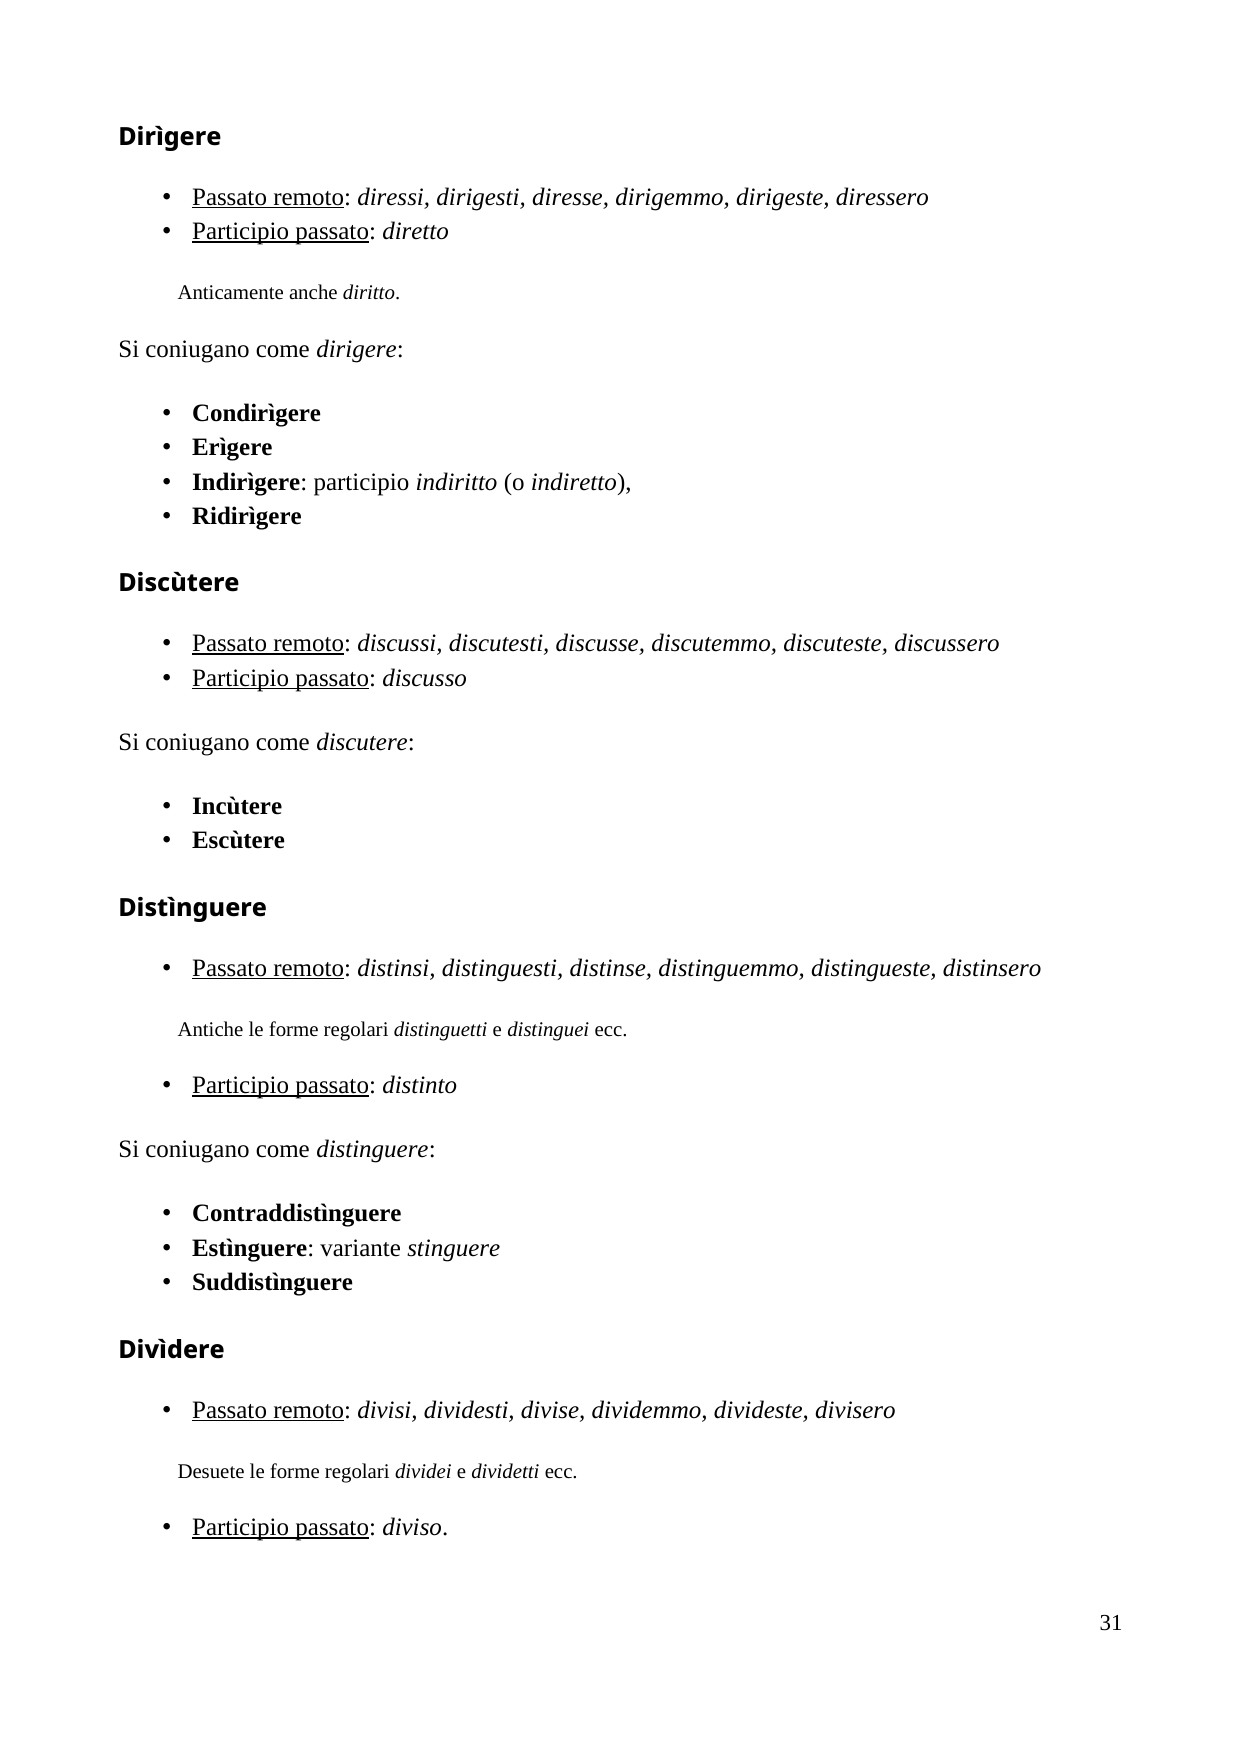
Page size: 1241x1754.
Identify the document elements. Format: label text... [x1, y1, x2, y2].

subtitle Dirìgere [118, 118, 1122, 152]
list Passato remoto: discussi, discutesti, discusse, discutemmo, discuteste, discussero [162, 628, 1122, 657]
list Indirìgere: participio indiritto (o indiretto), [162, 467, 1122, 495]
text Si coniugano come discutere: [118, 727, 1122, 756]
list Desuete le forme regolari dividei e dividetti ecc. [177, 1459, 1122, 1483]
subtitle Distìnguere [118, 889, 1122, 923]
list Estìnguere: variante stinguere [162, 1233, 1122, 1262]
text Si coniugano come distinguere: [118, 1134, 1122, 1163]
list Escùtere [162, 825, 1122, 854]
list Antiche le forme regolari distinguetti e distinguei ecc. [177, 1017, 1122, 1041]
list Participio passato: distinto [162, 1070, 1122, 1099]
subtitle Divìdere [118, 1331, 1122, 1365]
list Ridirìgere [162, 501, 1122, 530]
list Condirìgere [162, 398, 1122, 426]
list Incùtere [162, 791, 1122, 820]
list Contraddistìnguere [162, 1198, 1122, 1227]
list Anticamente anche diritto. [177, 280, 1122, 304]
list Participio passato: discusso [162, 663, 1122, 692]
list Participio passato: diretto [162, 216, 1122, 245]
list Participio passato: diviso. [162, 1512, 1122, 1541]
text Si coniugano come dirigere: [118, 334, 1122, 362]
list Passato remoto: distinsi, distinguesti, distinse, distinguemmo, distingueste, distinsero [162, 953, 1122, 982]
list Passato remoto: divisi, dividesti, divise, dividemmo, divideste, divisero [162, 1395, 1122, 1423]
list Erìgere [162, 432, 1122, 461]
subtitle Discùtere [118, 565, 1122, 599]
list Suddistìnguere [162, 1267, 1122, 1296]
list Passato remoto: diressi, dirigesti, diresse, dirigemmo, dirigeste, diressero [162, 182, 1122, 210]
